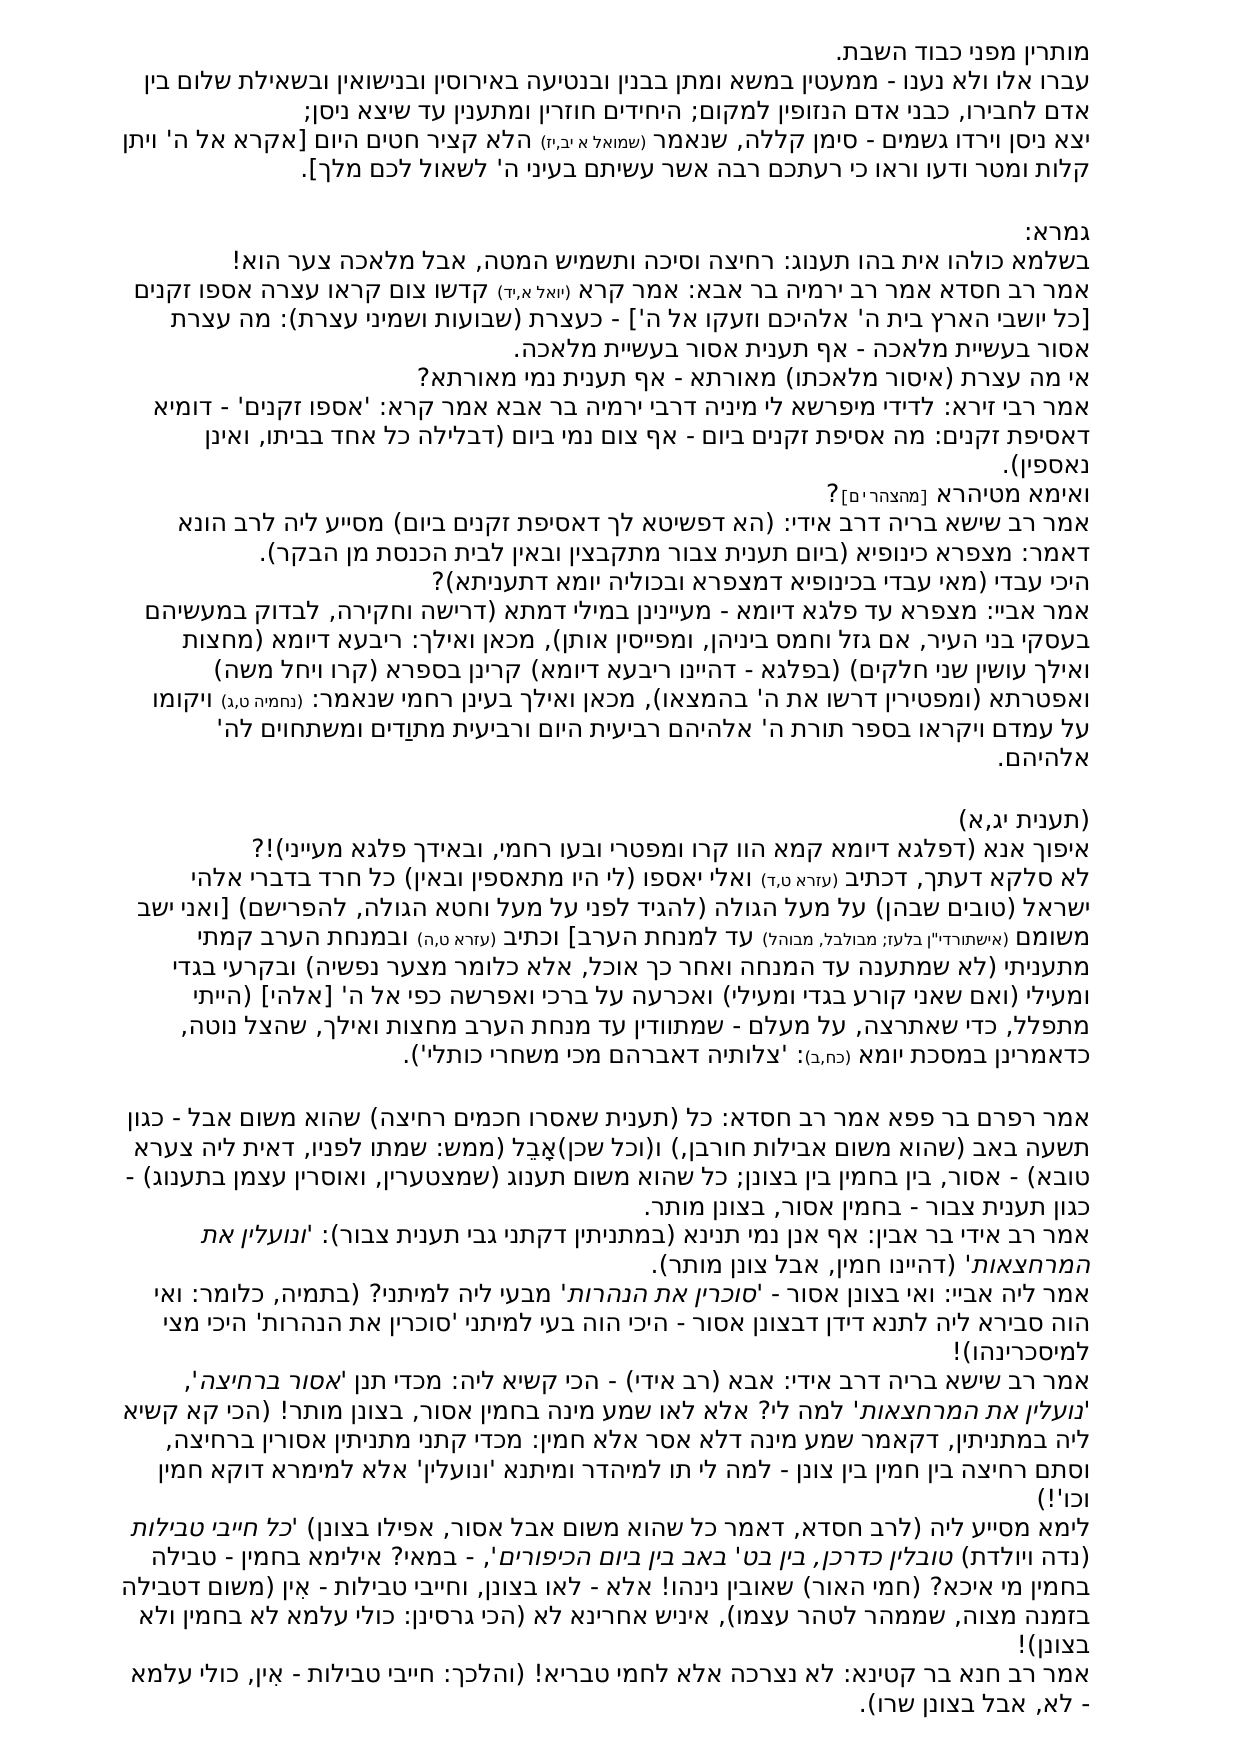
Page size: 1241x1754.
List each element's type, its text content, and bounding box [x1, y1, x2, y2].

text אמר רב אידי בר אבין: אף אנן נמי תנינא (במתניתין דקתני גבי תענית צבור): 'ונועלין את המרחצאות' (דהיינו חמין, אבל צונן מותר). [120, 1221, 1090, 1279]
text אמר רב שישא בריה דרב אידי: (הא דפשיטא לך דאסיפת זקנים ביום) מסייע ליה לרב הונא דאמר: מצפרא כינופיא (ביום תענית צבור מתקבצין ובאין לבית הכנסת מן הבקר). [120, 509, 1090, 567]
text היכי עבדי (מאי עבדי בכינופיא דמצפרא ובכוליה יומא דתעניתא)? [120, 567, 1090, 596]
text ואימא מטיהרא [מהצהרים]? [120, 480, 1090, 509]
text בשלמא כולהו אית בהו תענוג: רחיצה וסיכה ותשמיש המטה, אבל מלאכה צער הוא! [120, 246, 1090, 275]
text לימא מסייע ליה (לרב חסדא, דאמר כל שהוא משום אבל אסור, אפילו בצונן) 'כל חייבי טבילות (נדה ויולדת) טובלין כדרכן, בין בט' באב בין ביום הכיפורים', - במאי? אילימא בחמין - טבילה בחמין מי איכא? (חמי האור) שאובין נינהו! אלא - לאו בצונן, וחייבי טבילות - אִין (משום דטבילה בזמנה מצוה, שממהר לטהר עצמו), איניש אחרינא לא (הכי גרסינן: כולי עלמא לא בחמין ולא בצונן)! [120, 1513, 1090, 1659]
text אמר רפרם בר פפא אמר רב חסדא: כל (תענית שאסרו חכמים רחיצה) שהוא משום אבל - כגון תשעה באב (שהוא משום אבילות חורבן,) ו(וכל שכן)אָבֵל (ממש: שמתו לפניו, דאית ליה צערא טובא) - אסור, בין בחמין בין בצונן; כל שהוא משום תענוג (שמצטערין, ואוסרין עצמן בתענוג) - כגון תענית צבור - בחמין אסור, בצונן מותר. [120, 1103, 1090, 1221]
text אמר רב חסדא אמר רב ירמיה בר אבא: אמר קרא (יואל א,יד) קדשו צום קראו עצרה אספו זקנים [כל יושבי הארץ בית ה' אלהיכם וזעקו אל ה'] - כעצרת (שבועות ושמיני עצרת): מה עצרת אסור בעשיית מלאכה - אף תענית אסור בעשיית מלאכה. [120, 275, 1090, 363]
text אמר ליה אביי: ואי בצונן אסור - 'סוכרין את הנהרות' מבעי ליה למיתני? (בתמיה, כלומר: ואי הוה סבירא ליה לתנא דידן דבצונן אסור - היכי הוה בעי למיתני 'סוכרין את הנהרות' היכי מצי למיסכרינהו)! [120, 1279, 1090, 1367]
text עברו אלו ולא נענו - ממעטין במשא ומתן בבנין ובנטיעה באירוסין ובנישואין ובשאילת שלום בין אדם לחבירו, כבני אדם הנזופין למקום; היחידים חוזרין ומתענין עד שיצא ניסן; [120, 67, 1090, 125]
text (תענית יג,א) [120, 806, 1090, 835]
text אמר רבי זירא: לדידי מיפרשא לי מיניה דרבי ירמיה בר אבא אמר קרא: 'אספו זקנים' - דומיא דאסיפת זקנים: מה אסיפת זקנים ביום - אף צום נמי ביום (דבלילה כל אחד בביתו, ואינן נאספין). [120, 392, 1090, 480]
text אמר רב שישא בריה דרב אידי: אבא (רב אידי) - הכי קשיא ליה: מכדי תנן 'אסור ברחיצה', 'נועלין את המרחצאות' למה לי? אלא לאו שמע מינה בחמין אסור, בצונן מותר! (הכי קא קשיא ליה במתניתין, דקאמר שמע מינה דלא אסר אלא חמין: מכדי קתני מתניתין אסורין ברחיצה, וסתם רחיצה בין חמין בין צונן - למה לי תו למיהדר ומיתנא 'ונועלין' אלא למימרא דוקא חמין וכו'!) [120, 1367, 1090, 1513]
text אי מה עצרת (איסור מלאכתו) מאורתא - אף תענית נמי מאורתא? [120, 363, 1090, 392]
text אמר רב חנא בר קטינא: לא נצרכה אלא לחמי טבריא! (והלכך: חייבי טבילות - אִין, כולי עלמא - לא, אבל בצונן שרו). [120, 1659, 1090, 1718]
text אמר אביי: מצפרא עד פלגא דיומא - מעיינינן במילי דמתא (דרישה וחקירה, לבדוק במעשיהם בעסקי בני העיר, אם גזל וחמס ביניהן, ומפייסין אותן), מכאן ואילך: ריבעא דיומא (מחצות ואילך עושין שני חלקים) (בפלגא - דהיינו ריבעא דיומא) קרינן בספרא (קרו ויחל משה) ואפטרתא (ומפטירין דרשו את ה' בהמצאו), מכאן ואילך בעינן רחמי שנאמר: (נחמיה ט,ג) ויקומו על עמדם ויקראו בספר תורת ה' אלהיהם רביעית היום ורביעית מתוַדים ומשתחוים לה' אלהיהם. [120, 596, 1090, 772]
text איפוך אנא (דפלגא דיומא קמא הוו קרו ומפטרי ובעו רחמי, ובאידך פלגא מעייני)!? [120, 835, 1090, 864]
text לא סלקא דעתך, דכתיב (עזרא ט,ד) ואלי יאספו (לי היו מתאספין ובאין) כל חרד בדברי אלהי ישראל (טובים שבהן) על מעל הגולה (להגיד לפני על מעל וחטא הגולה, להפרישם) [ואני ישב משומם (אישתורדי"ן בלעז; מבולבל, מבוהל) עד למנחת הערב] וכתיב (עזרא ט,ה) ובמנחת הערב קמתי מתעניתי (לא שמתענה עד המנחה ואחר כך אוכל, אלא כלומר מצער נפשיה) ובקרעי בגדי ומעילי (ואם שאני קורע בגדי ומעילי) ואכרעה על ברכי ואפרשה כפי אל ה' [אלהי] (הייתי מתפלל, כדי שאתרצה, על מעלם - שמתוודין עד מנחת הערב מחצות ואילך, שהצל נוטה, כדאמרינן במסכת יומא (כח,ב): 'צלותיה דאברהם מכי משחרי כותלי'). [120, 864, 1090, 1069]
text מותרין מפני כבוד השבת. [120, 37, 1090, 67]
text גמרא: [120, 217, 1090, 246]
text יצא ניסן וירדו גשמים - סימן קללה, שנאמר (שמואל א יב,יז) הלא קציר חטים היום [אקרא אל ה' ויתן קלות ומטר ודעו וראו כי רעתכם רבה אשר עשיתם בעיני ה' לשאול לכם מלך]. [120, 125, 1090, 183]
